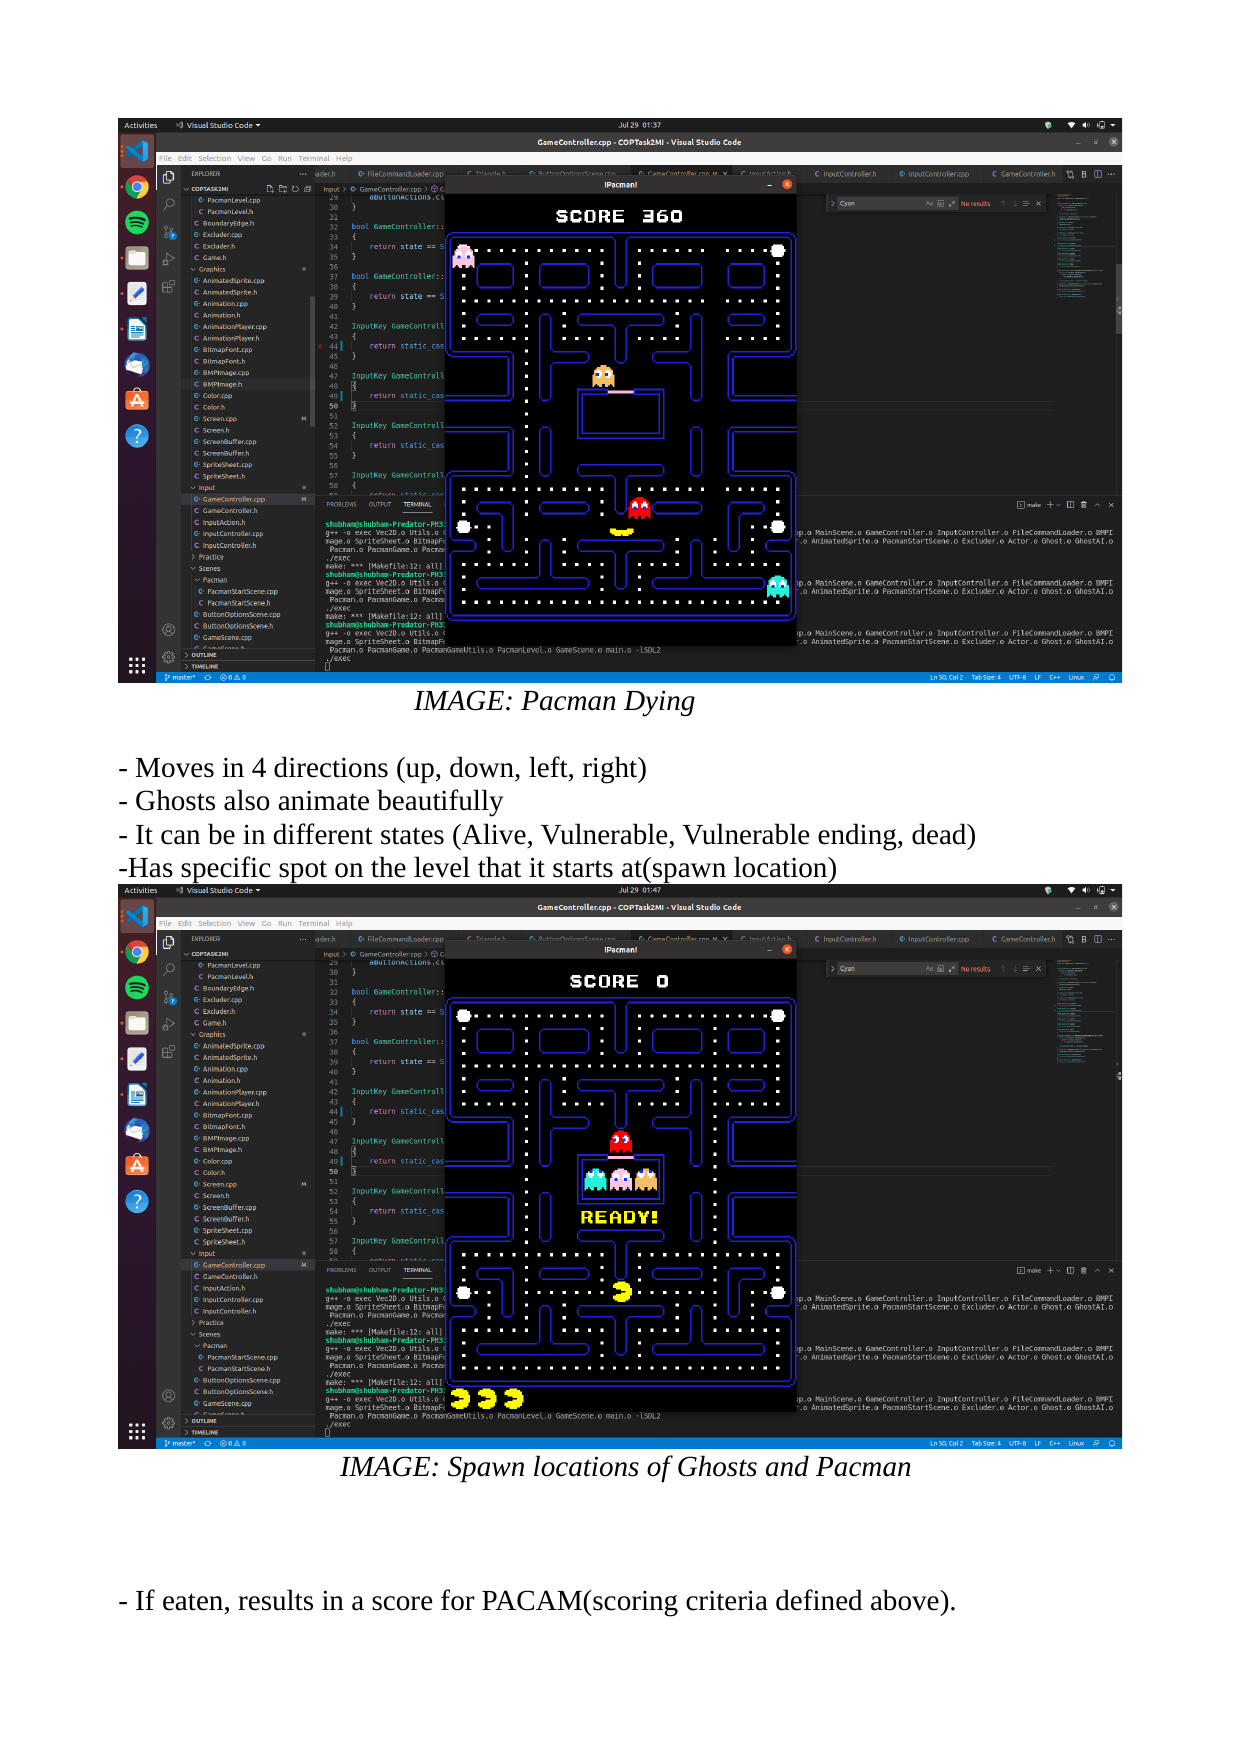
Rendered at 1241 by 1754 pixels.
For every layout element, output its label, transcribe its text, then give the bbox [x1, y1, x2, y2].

picture [118, 118, 1123, 683]
picture [118, 884, 1123, 1449]
text - It can be in different states (Alive, Vulnerable, Vulnerable ending, dead) [118, 817, 1122, 851]
text - Ghosts also animate beautifully [118, 783, 1122, 817]
text - If eaten, results in a score for PACAM(scoring criteria defined above). [118, 1583, 1122, 1616]
text IMAGE: Pacman Dying [118, 683, 1122, 716]
text -Has specific spot on the level that it starts at(spawn location) [118, 851, 1122, 884]
text - Moves in 4 directions (up, down, left, right) [118, 750, 1122, 783]
text IMAGE: Spawn locations of Ghosts and Pacman [118, 1449, 1122, 1482]
